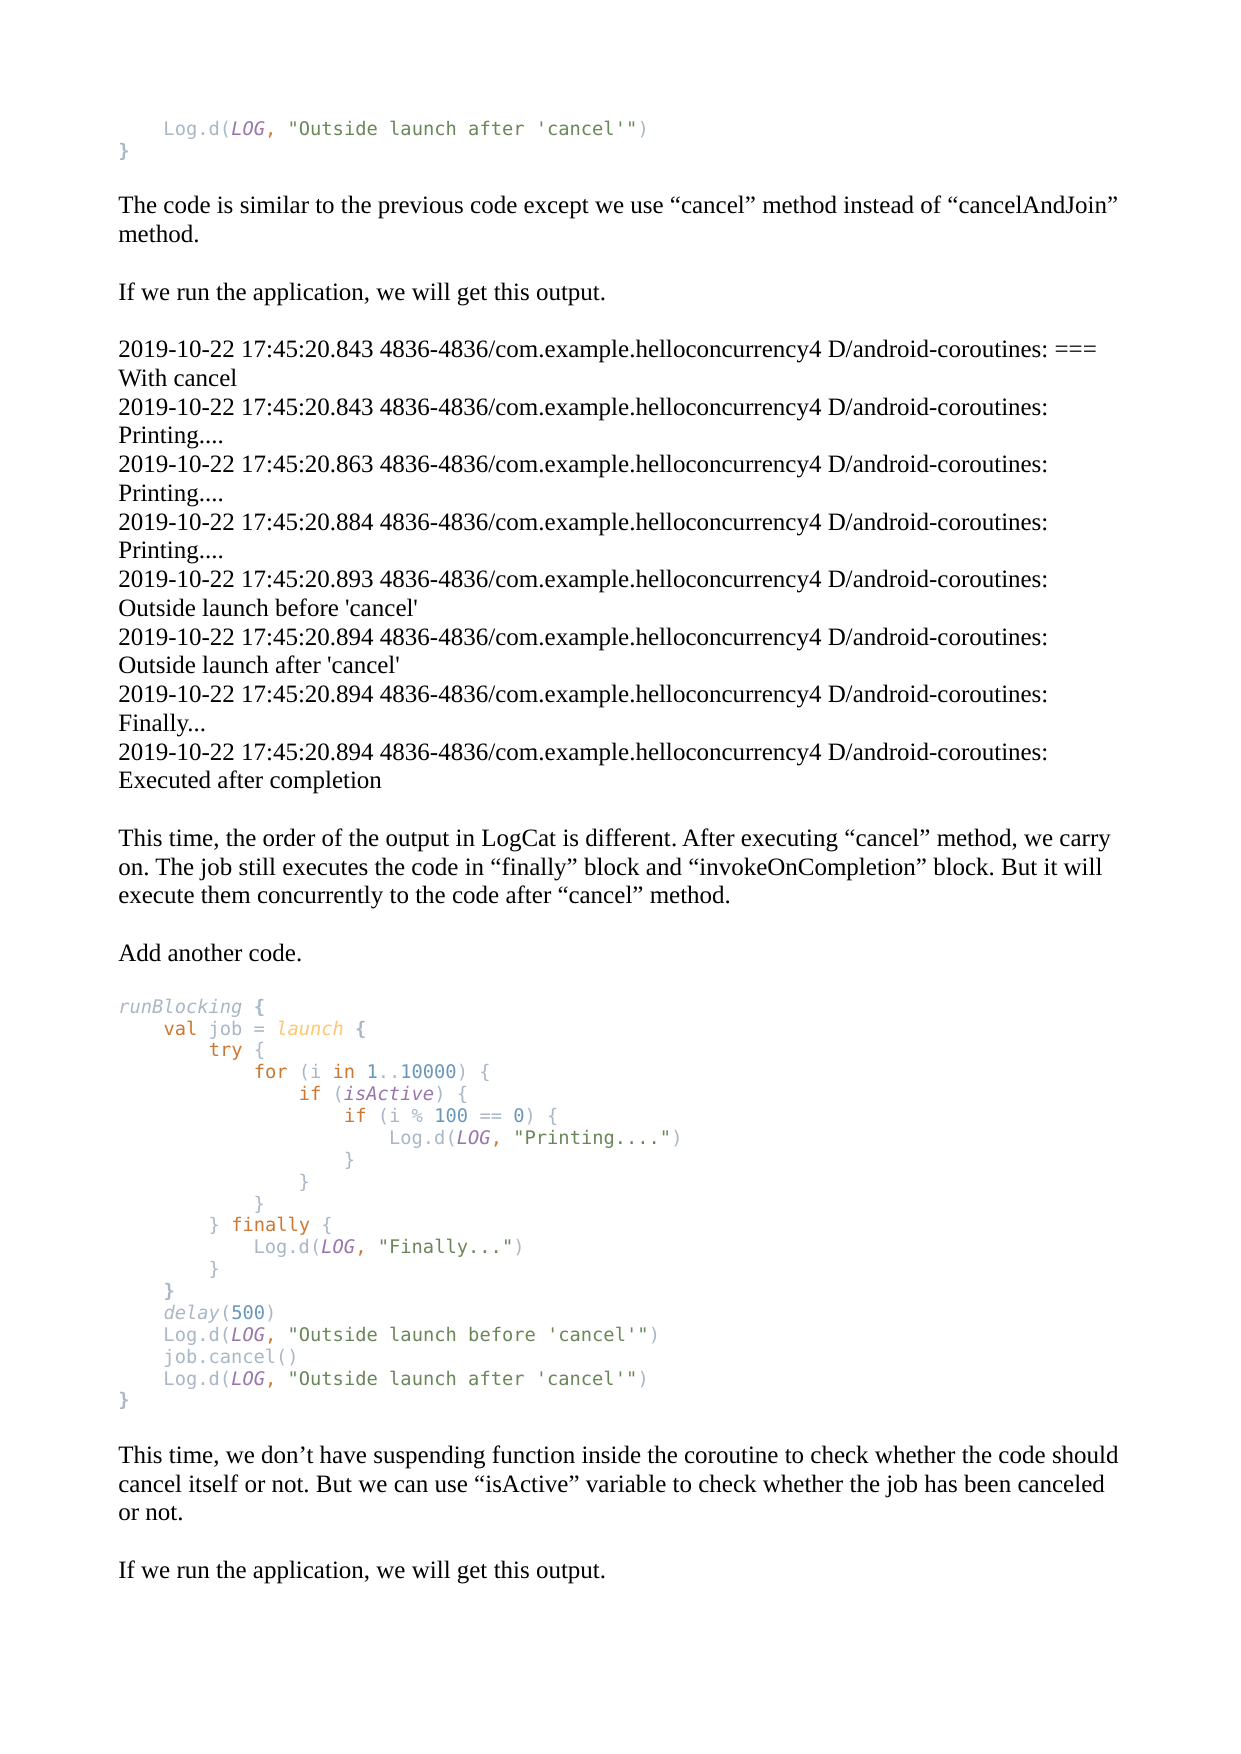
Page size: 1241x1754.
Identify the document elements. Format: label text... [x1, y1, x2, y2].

text This time, the order of the output in LogCat is different. After executing “cancel” method, we carry on. The job still executes the code in “finally” block and “invokeOnCompletion” block. But it will execute them concurrently to the code after “cancel” method. [118, 823, 1122, 909]
text 2019-10-22 17:45:20.894 4836-4836/com.example.helloconcurrency4 D/android-coroutines: Outside launch after 'cancel' [118, 622, 1122, 679]
text runBlocking { val job = launch { try { for (i in 1..10000) { if (isActive) { if (i % 100 == 0) { Log.d(LOG, "Printing....") } } } } finally { Log.d(LOG, "Finally...") } } delay(500) Log.d(LOG, "Outside launch before 'cancel'") job.cancel() Log.d(LOG, "Outside launch after 'cancel'") } [118, 996, 1122, 1411]
text The code is similar to the previous code except we use “cancel” method instead of “cancelAndJoin” method. [118, 191, 1122, 248]
text 2019-10-22 17:45:20.893 4836-4836/com.example.helloconcurrency4 D/android-coroutines: Outside launch before 'cancel' [118, 564, 1122, 622]
text If we run the application, we will get this output. [118, 277, 1122, 306]
text 2019-10-22 17:45:20.843 4836-4836/com.example.helloconcurrency4 D/android-coroutines: Printing.... [118, 392, 1122, 449]
text Log.d(LOG, "Outside launch after 'cancel'") } [118, 118, 1122, 162]
text 2019-10-22 17:45:20.894 4836-4836/com.example.helloconcurrency4 D/android-coroutines: Executed after completion [118, 737, 1122, 794]
text Add another code. [118, 938, 1122, 967]
text 2019-10-22 17:45:20.894 4836-4836/com.example.helloconcurrency4 D/android-coroutines: Finally... [118, 679, 1122, 737]
text 2019-10-22 17:45:20.863 4836-4836/com.example.helloconcurrency4 D/android-coroutines: Printing.... [118, 449, 1122, 507]
text 2019-10-22 17:45:20.843 4836-4836/com.example.helloconcurrency4 D/android-coroutines: === With cancel [118, 334, 1122, 392]
text If we run the application, we will get this output. [118, 1555, 1122, 1584]
text This time, we don’t have suspending function inside the coroutine to check whether the code should cancel itself or not. But we can use “isActive” variable to check whether the job has been canceled or not. [118, 1440, 1122, 1526]
text 2019-10-22 17:45:20.884 4836-4836/com.example.helloconcurrency4 D/android-coroutines: Printing.... [118, 507, 1122, 564]
